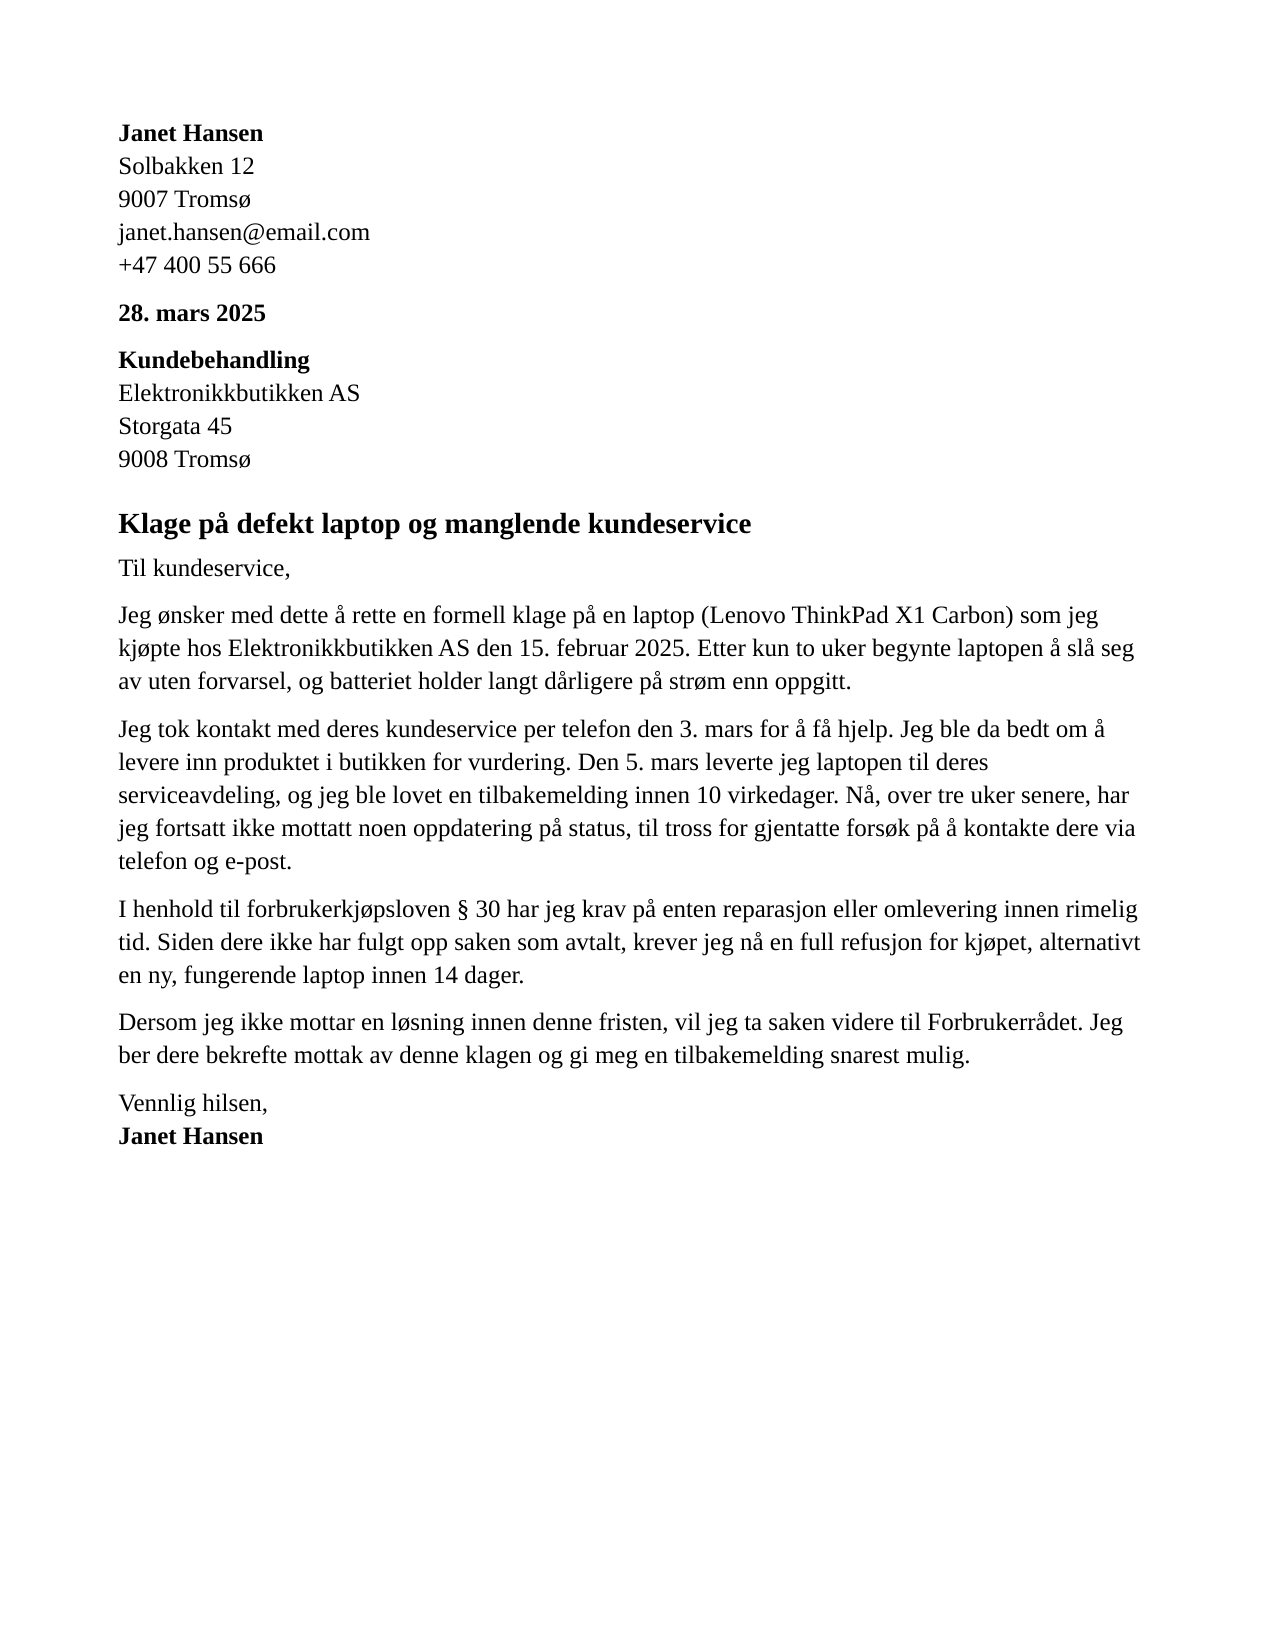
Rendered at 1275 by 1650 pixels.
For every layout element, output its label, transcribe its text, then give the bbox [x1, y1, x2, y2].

text Jeg tok kontakt med deres kundeservice per telefon den 3. mars for å få hjelp. Jeg ble da bedt om å levere inn produktet i butikken for vurdering. Den 5. mars leverte jeg laptopen til deres serviceavdeling, og jeg ble lovet en tilbakemelding innen 10 virkedager. Nå, over tre uker senere, har jeg fortsatt ikke mottatt noen oppdatering på status, til tross for gjentatte forsøk på å kontakte dere via telefon og e-post. [118, 714, 1157, 875]
text I henhold til forbrukerkjøpsloven § 30 har jeg krav på enten reparasjon eller omlevering innen rimelig tid. Siden dere ikke har fulgt opp saken som avtalt, krever jeg nå en full refusjon for kjøpet, alternativt en ny, fungerende laptop innen 14 dager. [118, 894, 1157, 988]
text Jeg ønsker med dette å rette en formell klage på en laptop (Lenovo ThinkPad X1 Carbon) som jeg kjøpte hos Elektronikkbutikken AS den 15. februar 2025. Etter kun to uker begynte laptopen å slå seg av uten forvarsel, og batteriet holder langt dårligere på strøm enn oppgitt. [118, 600, 1157, 695]
text Dersom jeg ikke mottar en løsning innen denne fristen, vil jeg ta saken videre til Forbrukerrådet. Jeg ber dere bekrefte mottak av denne klagen og gi meg en tilbakemelding snarest mulig. [118, 1007, 1157, 1069]
text Kundebehandling Elektronikkbutikken AS Storgata 45 9008 Tromsø [118, 345, 1157, 473]
text Janet Hansen Solbakken 12 9007 Tromsø janet.hansen@email.com +47 400 55 666 [118, 118, 1157, 279]
text 28. mars 2025 [118, 298, 1157, 327]
subtitle Klage på defekt laptop og manglende kundeservice [118, 507, 1157, 540]
text Til kundeservice, [118, 553, 1157, 581]
text Vennlig hilsen, Janet Hansen [118, 1088, 1157, 1150]
